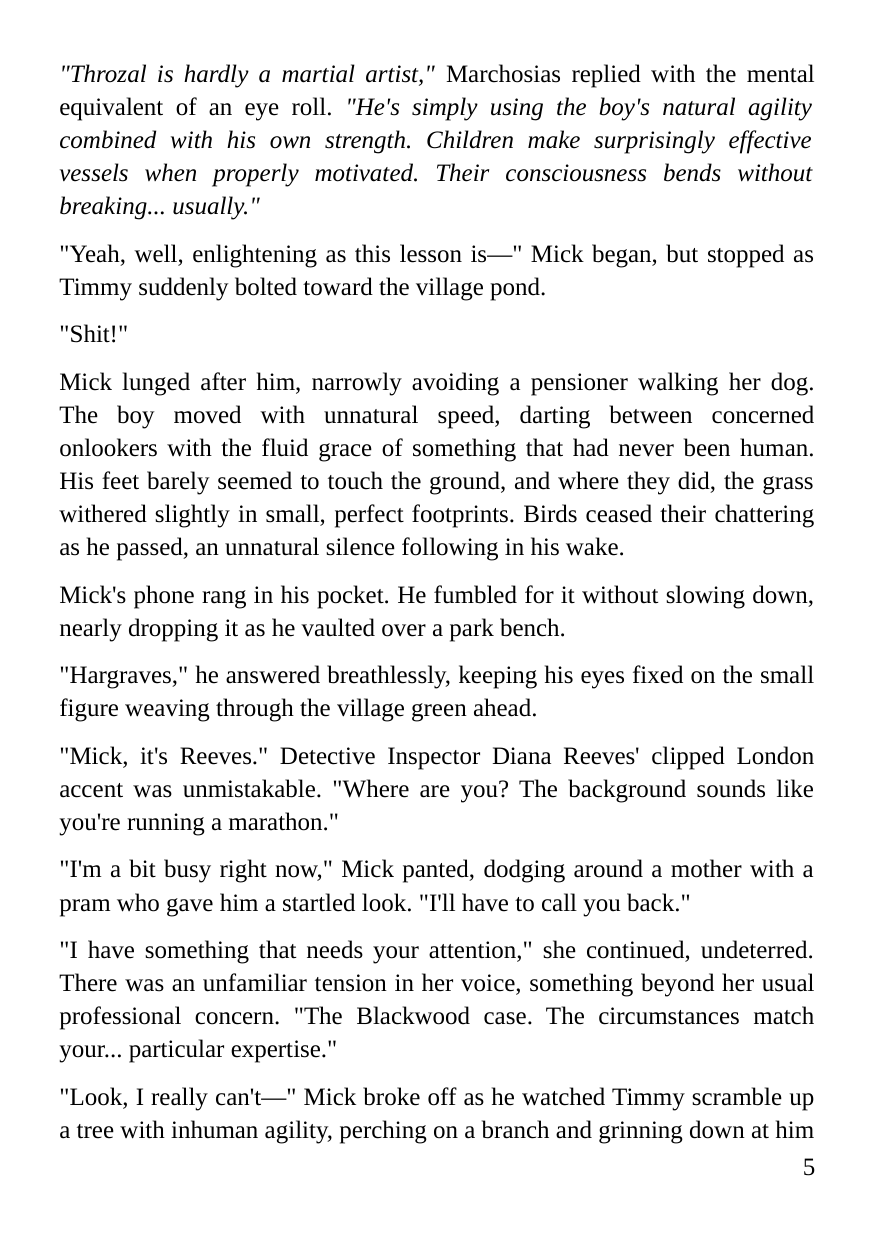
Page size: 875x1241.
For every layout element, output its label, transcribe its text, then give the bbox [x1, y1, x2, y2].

text "Shit!" [59, 319, 815, 348]
text "Throzal is hardly a martial artist," Marchosias replied with the mental equivalent of an eye roll. "He's simply using the boy's natural agility combined with his own strength. Children make surprisingly effective vessels when properly motivated. Their consciousness bends without breaking... usually." [59, 59, 815, 220]
text "Look, I really can't—" Mick broke off as he watched Timmy scramble up a tree with inhuman agility, perching on a branch and grinning down at him [59, 1082, 815, 1144]
text Mick lunged after him, narrowly avoiding a pensioner walking her dog. The boy moved with unnatural speed, darting between concerned onlookers with the fluid grace of something that had never been human. His feet barely seemed to touch the ground, and where they did, the grass withered slightly in small, perfect footprints. Birds ceased their chattering as he passed, an unnatural silence following in his wake. [59, 367, 815, 561]
text "I'm a bit busy right now," Mick panted, dodging around a mother with a pram who gave him a startled look. "I'll have to call you back." [59, 854, 815, 916]
text "I have something that needs your attention," she continued, undeterred. There was an unfamiliar tension in her voice, something beyond her usual professional concern. "The Blackwood case. The circumstances match your... particular expertise." [59, 935, 815, 1063]
text "Mick, it's Reeves." Detective Inspector Diana Reeves' clipped London accent was unmistakable. "Where are you? The background sounds like you're running a marathon." [59, 741, 815, 836]
text Mick's phone rang in his pocket. He fumbled for it without slowing down, nearly dropping it as he vaulted over a park bench. [59, 580, 815, 641]
text "Hargraves," he answered breathlessly, keeping his eyes fixed on the small figure weaving through the village green ahead. [59, 660, 815, 722]
text "Yeah, well, enlightening as this lesson is—" Mick began, but stopped as Timmy suddenly bolted toward the village pond. [59, 239, 815, 301]
